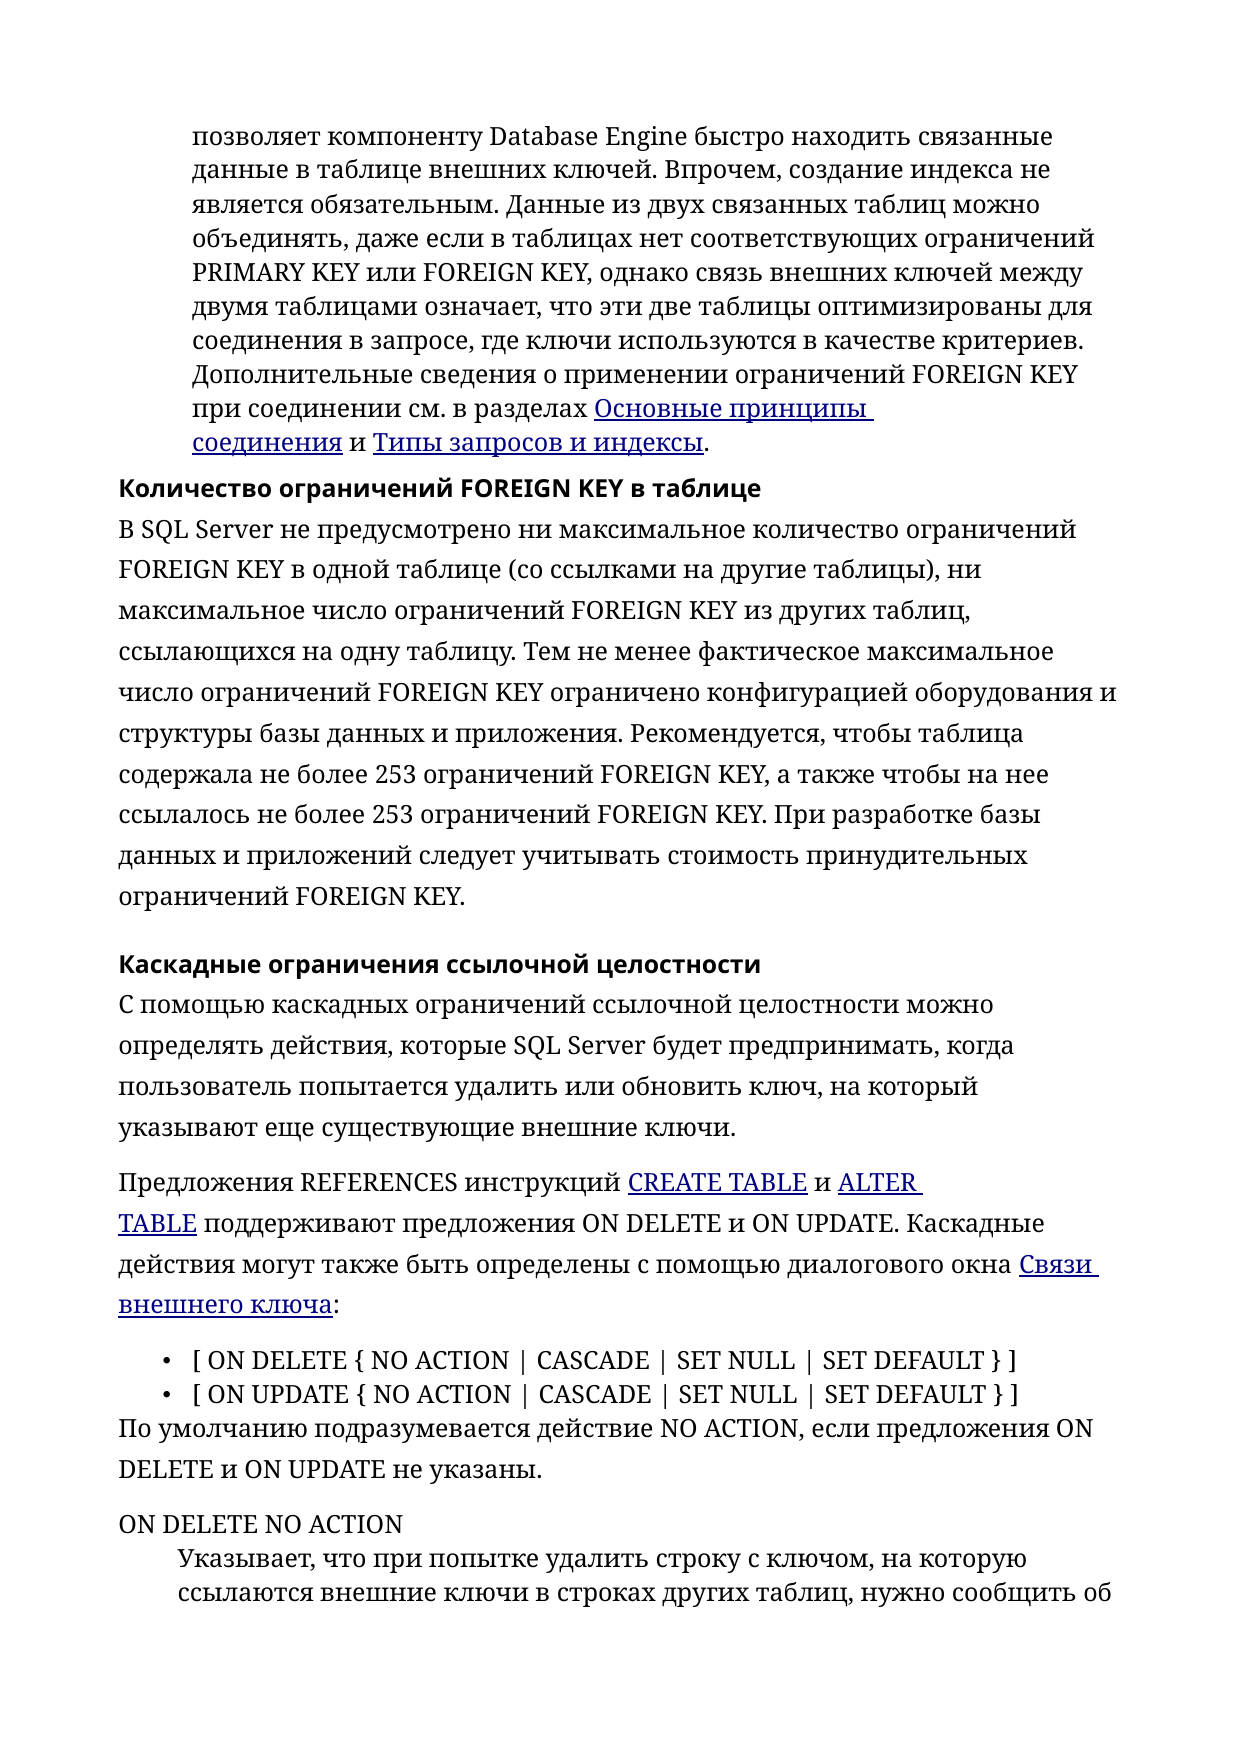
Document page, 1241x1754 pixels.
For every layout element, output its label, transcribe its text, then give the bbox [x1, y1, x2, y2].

subtitle Каскадные ограничения ссылочной целостности [118, 947, 1122, 980]
list [ ON DELETE { NO ACTION | CASCADE | SET NULL | SET DEFAULT } ] [162, 1342, 1122, 1377]
text В SQL Server не предусмотрено ни максимальное количество ограничений FOREIGN KEY в одной таблице (со ссылками на другие таблицы), ни максимальное число ограничений FOREIGN KEY из других таблиц, ссылающихся на одну таблицу. Тем не менее фактическое максимальное число ограничений FOREIGN KEY ограничено конфигурацией оборудования и структуры базы данных и приложения. Рекомендуется, чтобы таблица содержала не более 253 ограничений FOREIGN KEY, а также чтобы на нее ссылалось не более 253 ограничений FOREIGN KEY. При разработке базы данных и приложений следует учитывать стоимость принудительных ограничений FOREIGN KEY. [118, 511, 1122, 913]
subtitle Количество ограничений FOREIGN KEY в таблице [118, 471, 1122, 505]
list [ ON UPDATE { NO ACTION | CASCADE | SET NULL | SET DEFAULT } ] [162, 1377, 1122, 1411]
list Указывает, что при попытке удалить строку с ключом, на которую ссылаются внешние ключи в строках других таблиц, нужно сообщить об [177, 1541, 1122, 1609]
subtitle ON DELETE NO ACTION [118, 1507, 1122, 1541]
text Предложения REFERENCES инструкций CREATE TABLE и ALTER TABLE поддерживают предложения ON DELETE и ON UPDATE. Каскадные действия могут также быть определены с помощью диалогового окна Связи внешнего ключа: [118, 1164, 1122, 1321]
list позволяет компоненту Database Engine быстро находить связанные данные в таблице внешних ключей. Впрочем, создание индекса не является обязательным. Данные из двух связанных таблиц можно объединять, даже если в таблицах нет соответствующих ограничений PRIMARY KEY или FOREIGN KEY, однако связь внешних ключей между двумя таблицами означает, что эти две таблицы оптимизированы для соединения в запросе, где ключи используются в качестве критериев. Дополнительные сведения о применении ограничений FOREIGN KEY при соединении см. в разделах Основные принципы соединения и Типы запросов и индексы. [162, 118, 1122, 459]
text По умолчанию подразумевается действие NO ACTION, если предложения ON DELETE и ON UPDATE не указаны. [118, 1411, 1122, 1486]
text С помощью каскадных ограничений ссылочной целостности можно определять действия, которые SQL Server будет предпринимать, когда пользователь попытается удалить или обновить ключ, на который указывают еще существующие внешние ключи. [118, 987, 1122, 1143]
